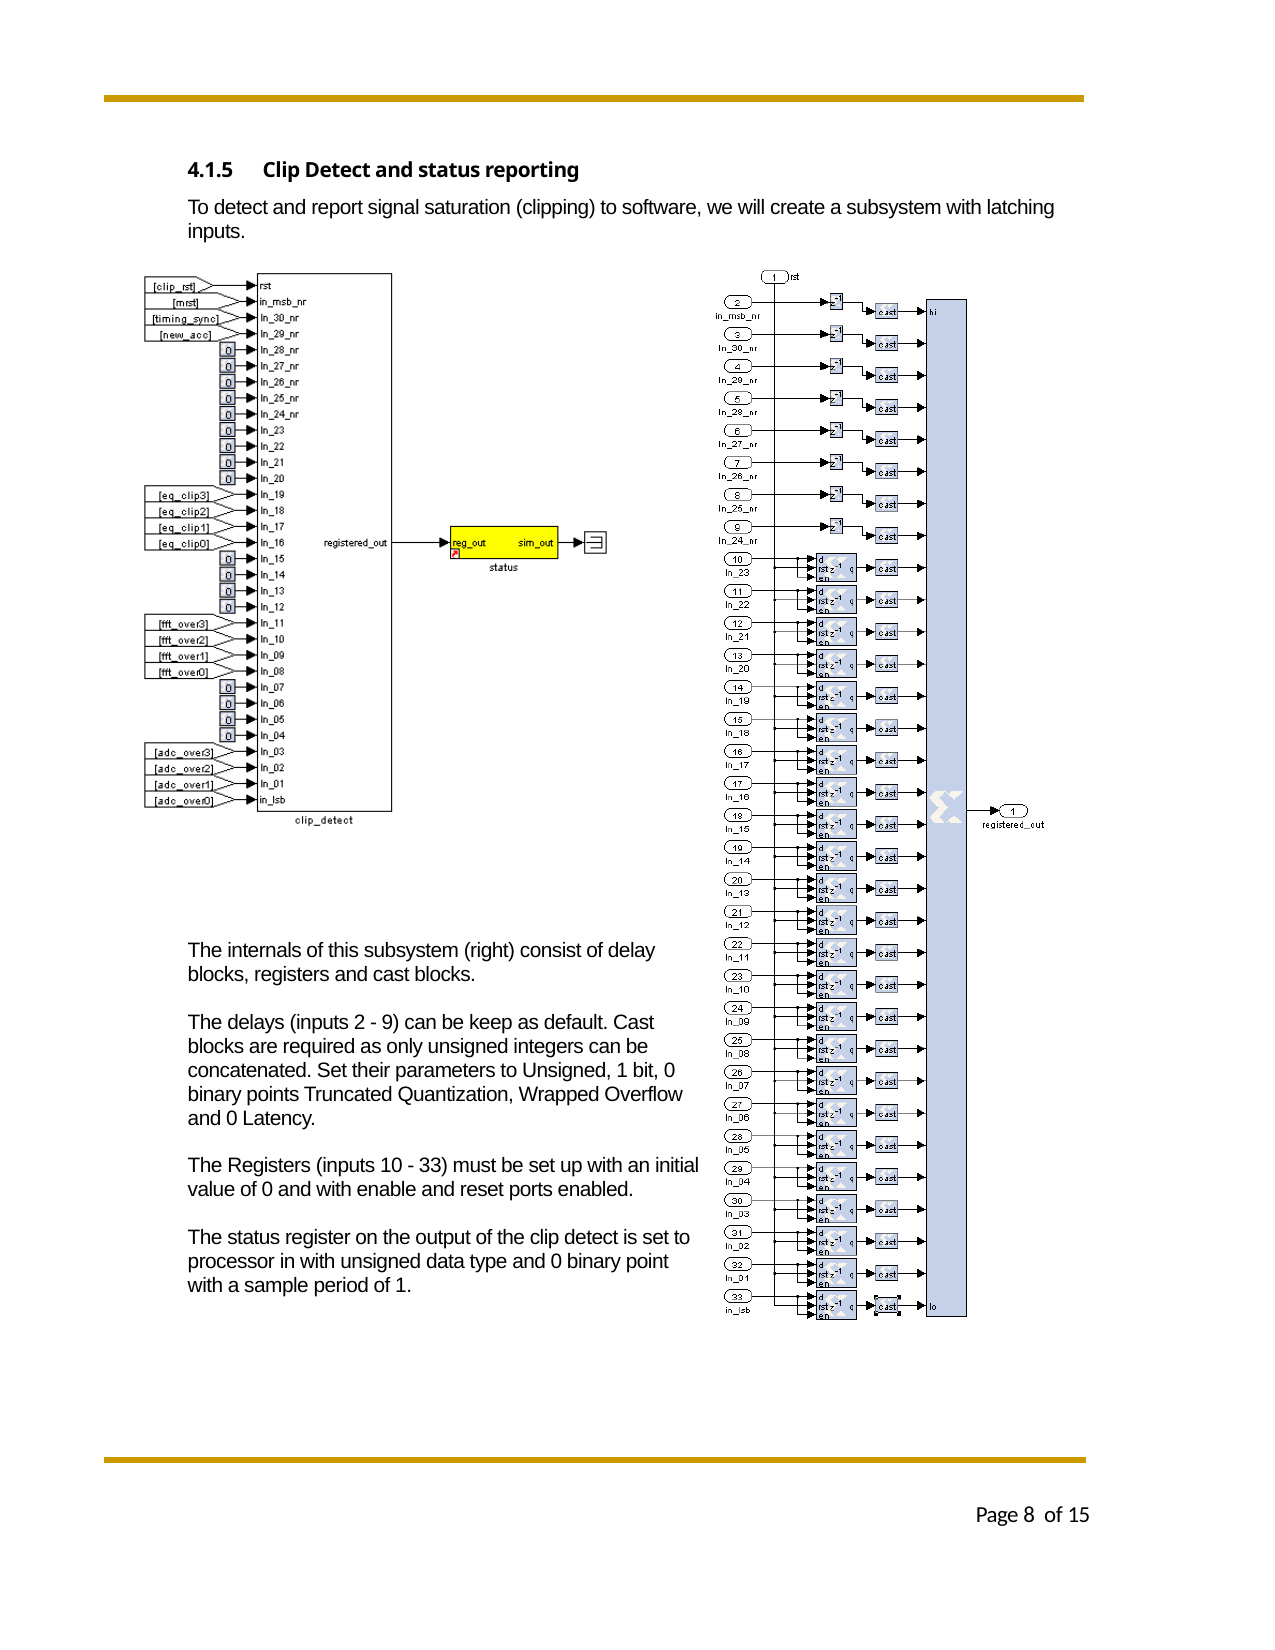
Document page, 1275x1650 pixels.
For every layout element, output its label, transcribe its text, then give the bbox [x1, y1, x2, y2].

text The status register on the output of the clip detect is set to processor in with unsigned data type and 0 binary point with a sample period of 1. [187, 1225, 706, 1297]
picture [124, 256, 625, 843]
text The Registers (inputs 10 - 33) must be set up with an initial value of 0 and with enable and reset ports enabled. [187, 1153, 706, 1201]
subtitle Clip Detect and status reporting [187, 155, 1062, 183]
picture [706, 260, 1056, 1343]
text To detect and report signal saturation (clipping) to software, we will create a subsystem with latching inputs. [187, 195, 1062, 243]
text The delays (inputs 2 - 9) can be keep as default. Cast blocks are required as only unsigned integers can be concatenated. Set their parameters to Unsigned, 1 bit, 0 binary points Truncated Quantization, Wrapped Overflow and 0 Latency. [187, 1009, 706, 1129]
text The internals of this subsystem (right) consist of delay blocks, registers and cast blocks. [187, 938, 706, 986]
